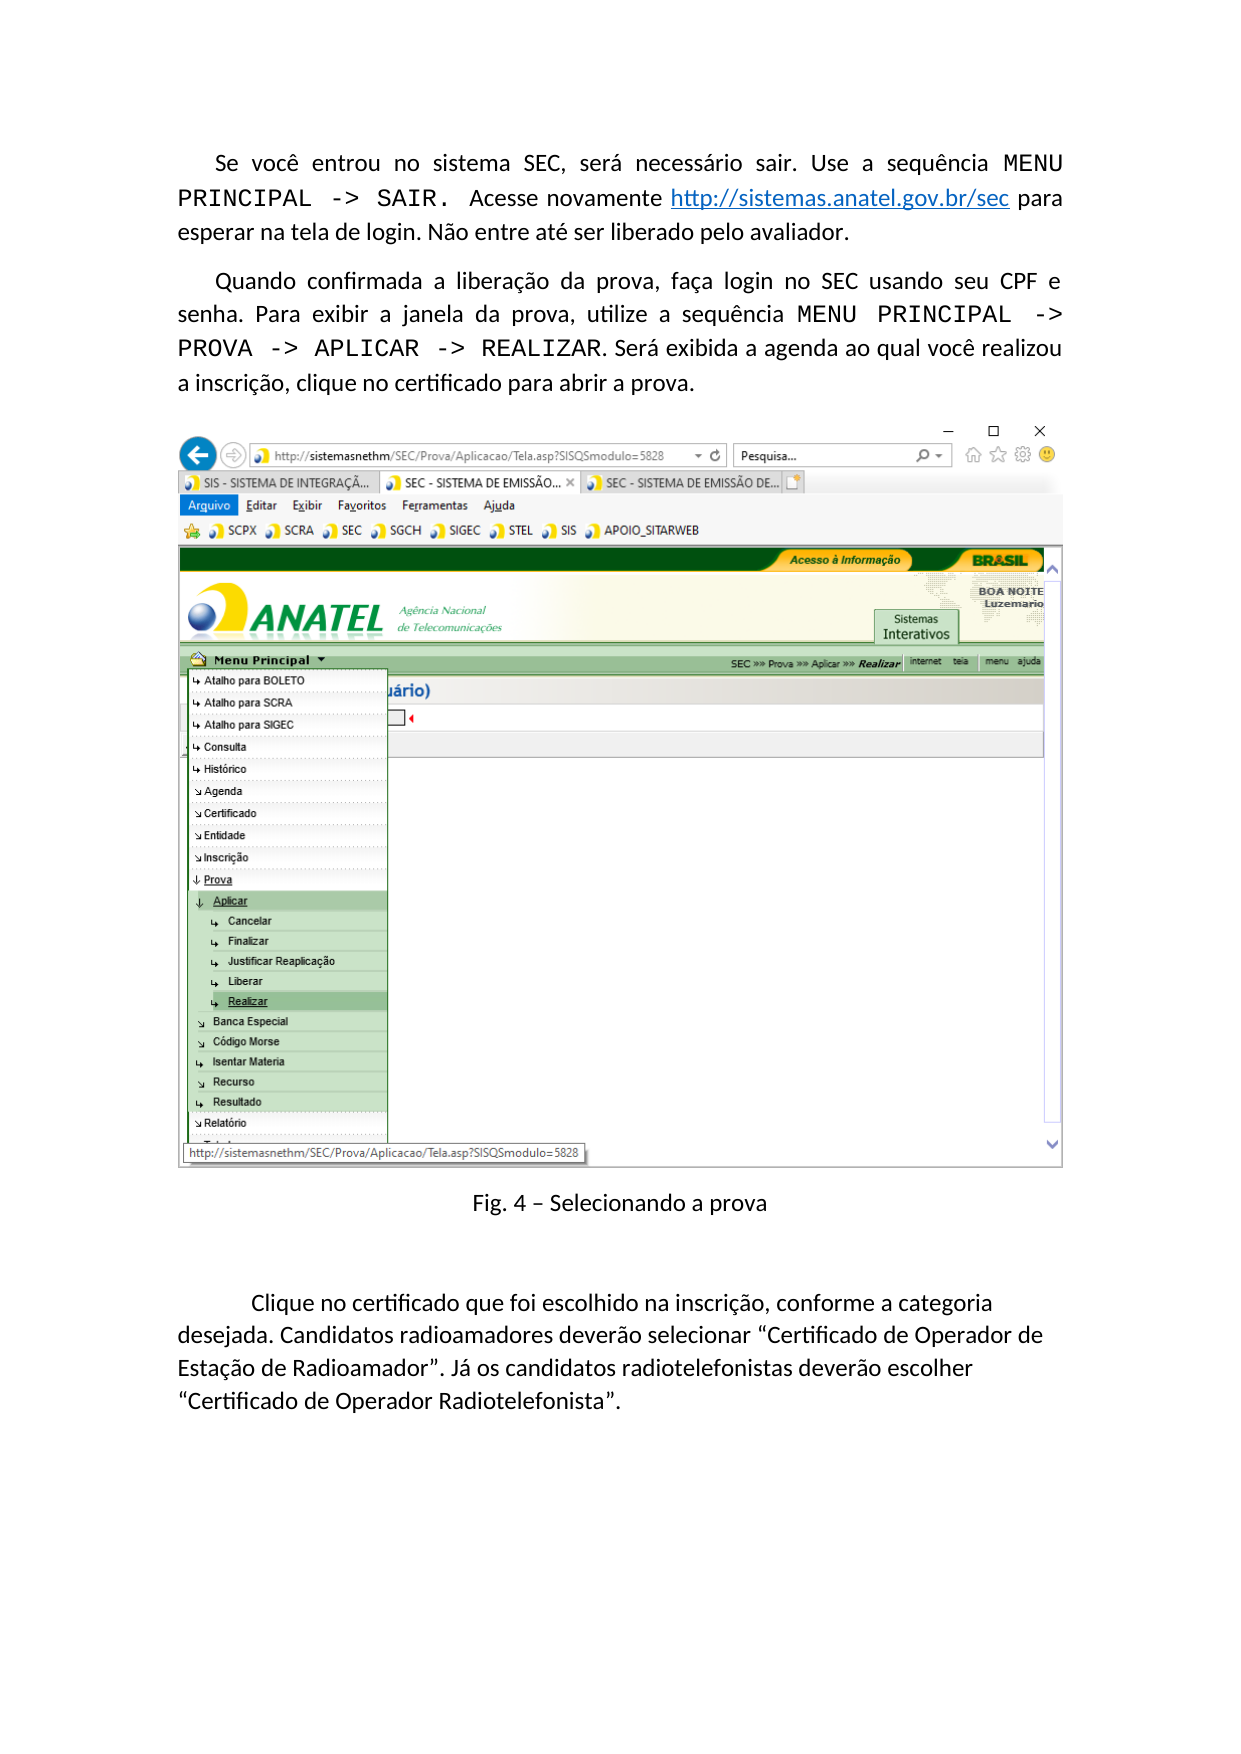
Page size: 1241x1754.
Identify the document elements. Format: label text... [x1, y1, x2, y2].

text Fig. 4 – Selecionando a prova [177, 1187, 1063, 1218]
text Se você entrou no sistema SEC, será necessário sair. Use a sequência MENU PRINCIPAL -> SAIR. Acesse novamente http://sistemas.anatel.gov.br/sec para esperar na tela de login. Não entre até ser liberado pelo avaliador. [177, 148, 1063, 246]
text Quando confirmada a liberação da prova, faça login no SEC usando seu CPF e senha. Para exibir a janela da prova, utilize a sequência MENU PRINCIPAL -> PROVA -> APLICAR -> REALIZAR. Será exibida a agenda ao qual você realizou a inscrição, clique no certificado para abrir a prova. [177, 266, 1063, 397]
picture [177, 416, 1063, 1169]
text Clique no certificado que foi escolhido na inscrição, conforme a categoria desejada. Candidatos radioamadores deverão selecionar “Certificado de Operador de Estação de Radioamador”. Já os candidatos radiotelefonistas deverão escolher “Certificado de Operador Radiotelefonista”. [177, 1287, 1063, 1416]
